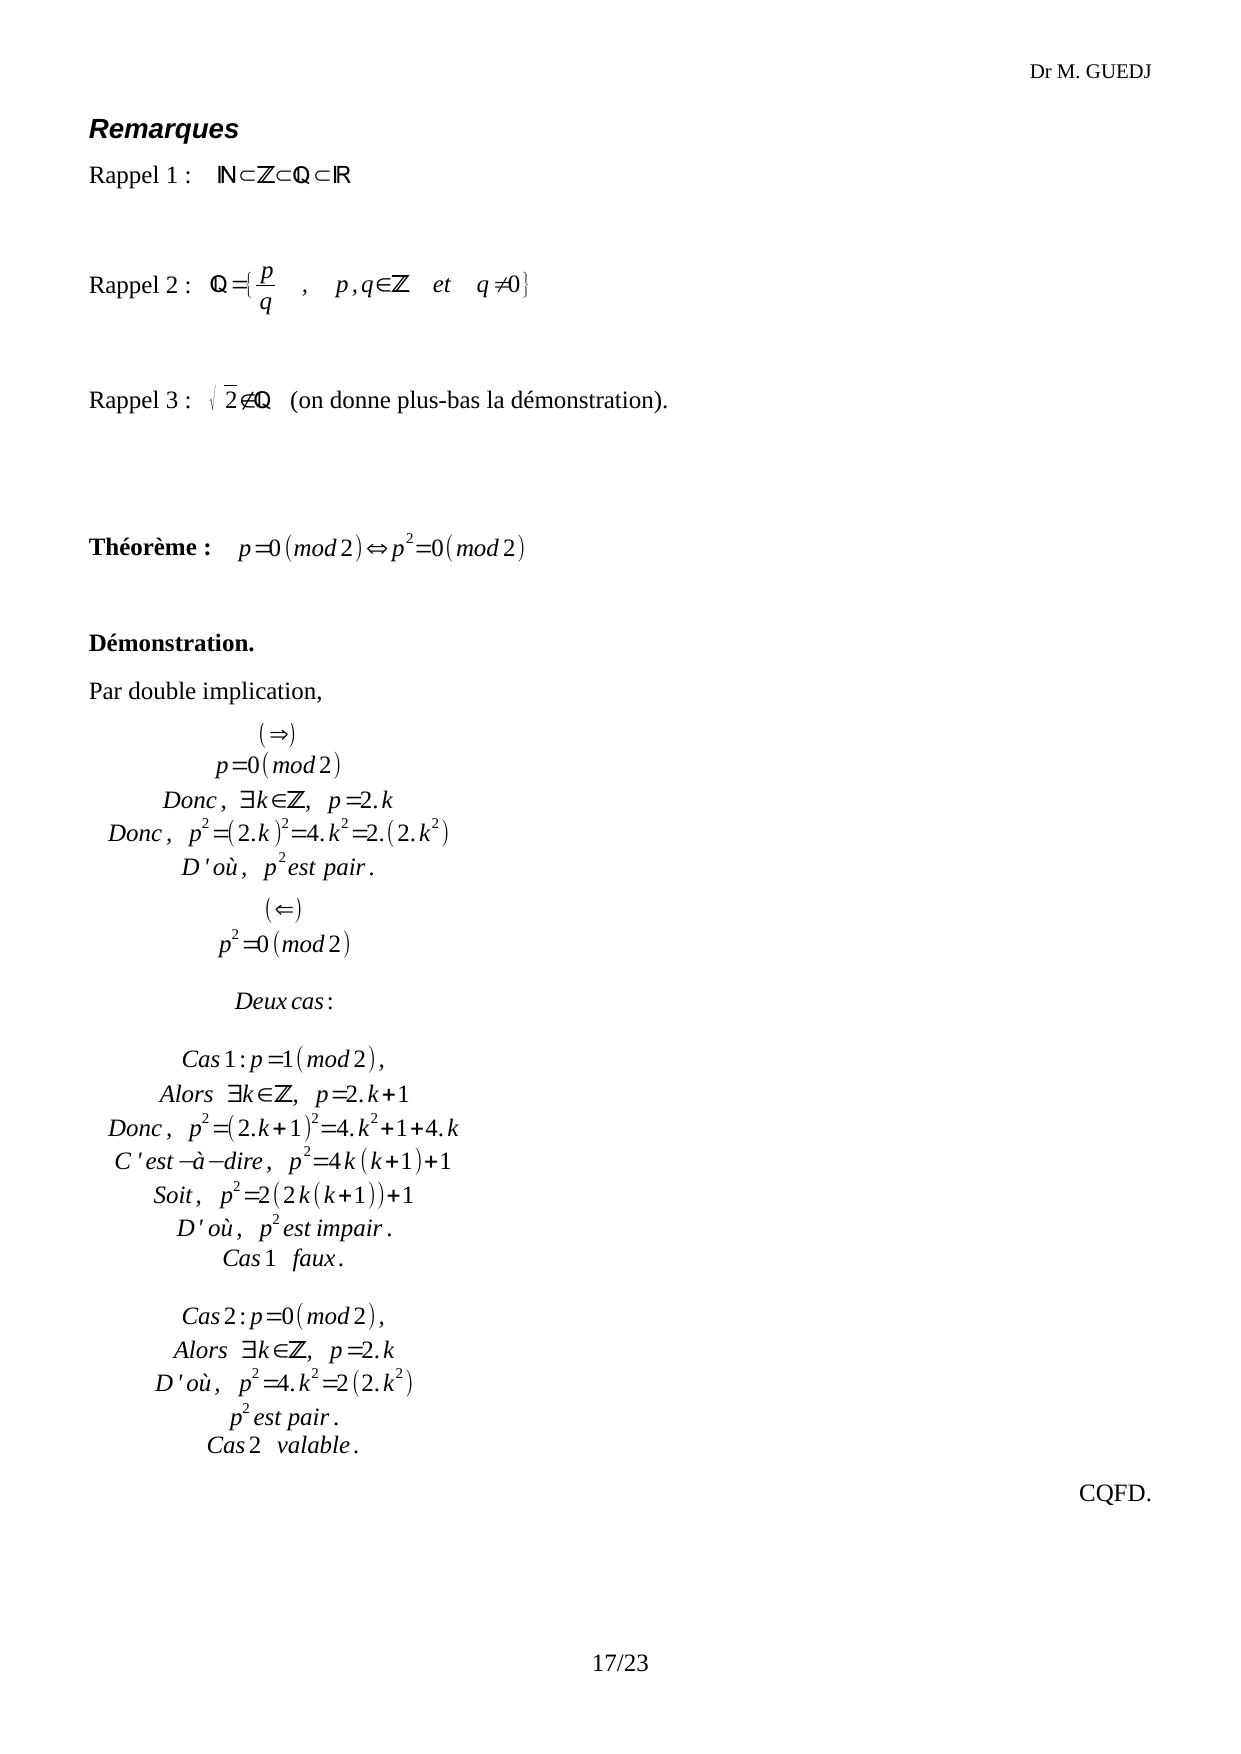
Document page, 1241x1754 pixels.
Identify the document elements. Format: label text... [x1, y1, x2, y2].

text Par double implication, [88, 676, 1152, 705]
text Théorème : [88, 530, 1152, 562]
text CQFD. [88, 1478, 1152, 1507]
text Rappel 1 : [88, 157, 1152, 190]
text Rappel 2 : [88, 257, 1152, 316]
text Rappel 3 :(on donne plus-bas la démonstration). [88, 382, 1152, 416]
subtitle Remarques [88, 113, 1152, 144]
text Démonstration. [88, 628, 1152, 657]
